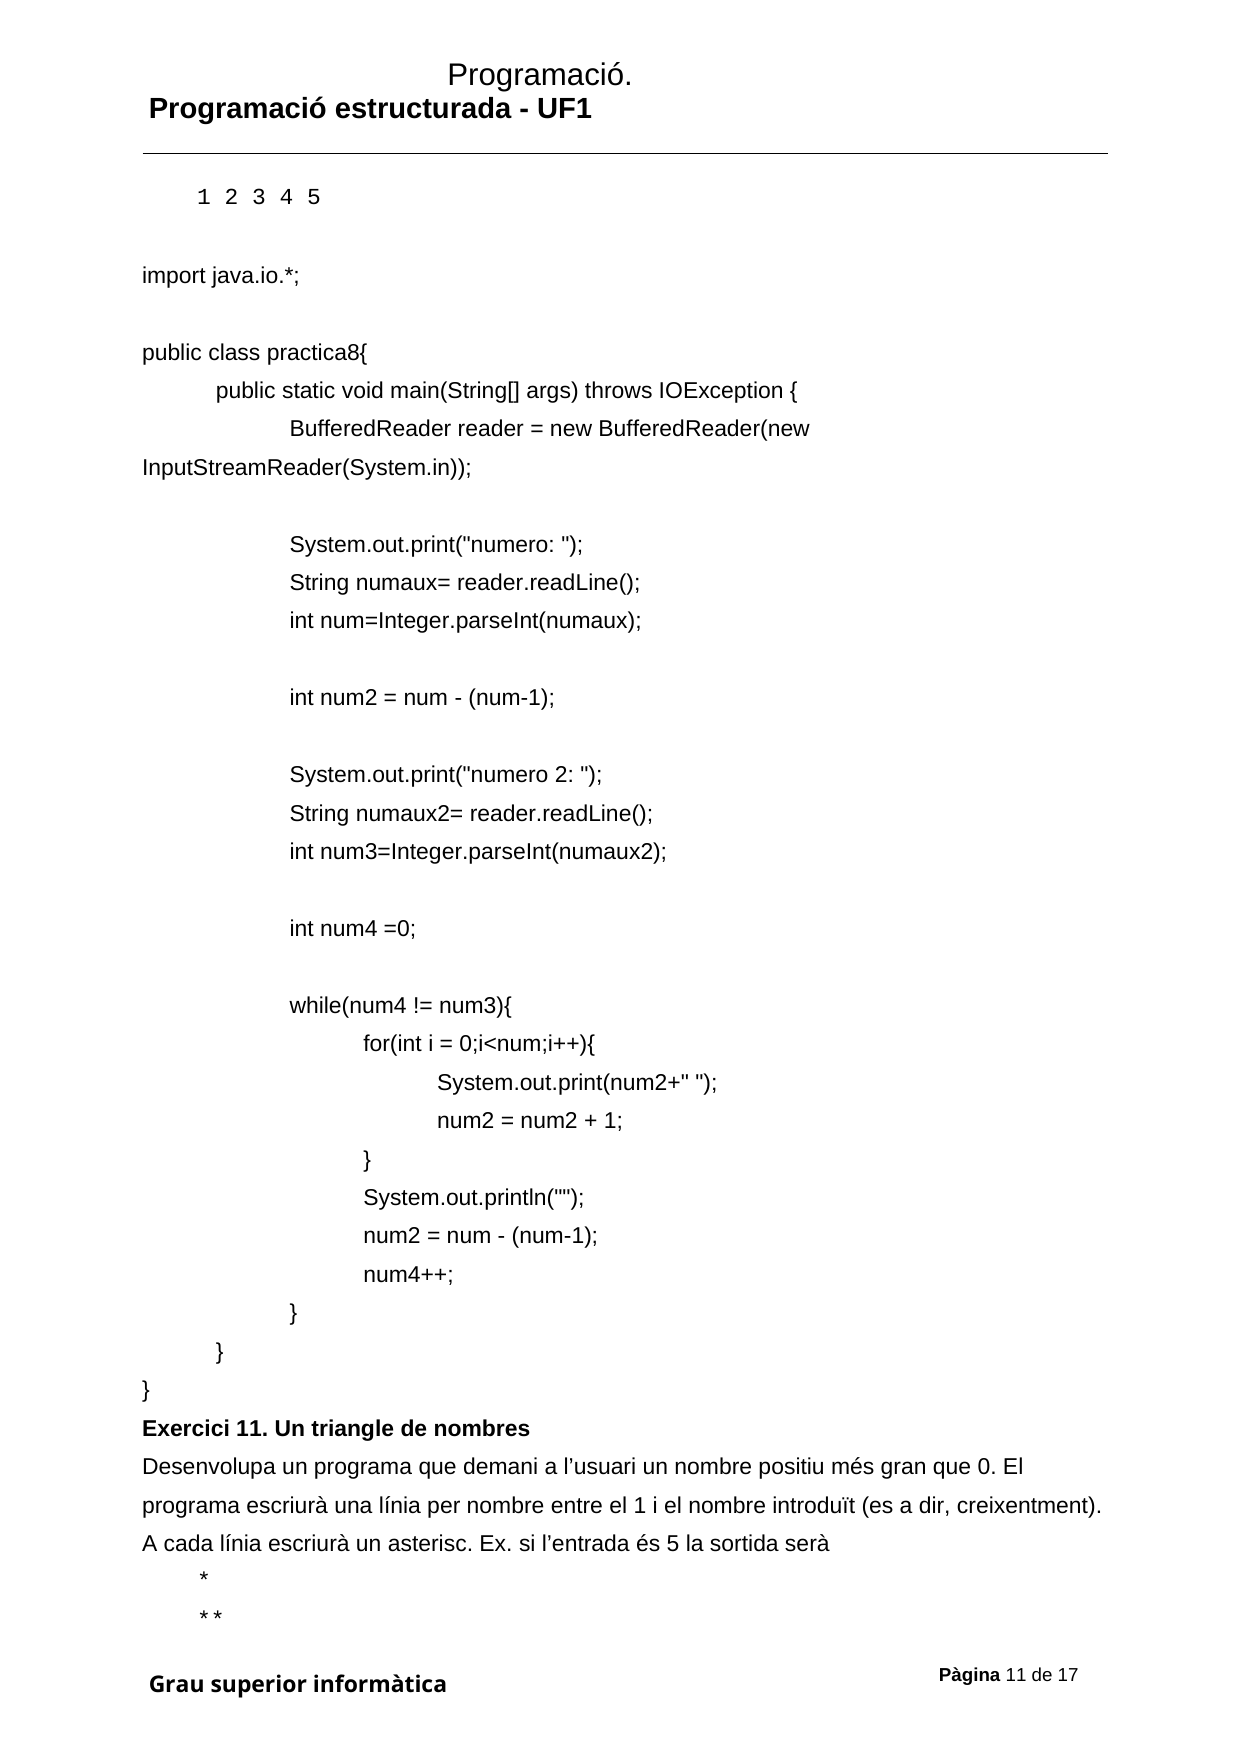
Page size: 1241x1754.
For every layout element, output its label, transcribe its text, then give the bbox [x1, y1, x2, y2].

text import java.io.*; [142, 262, 1107, 288]
text public static void main(String[] args) throws IOException { [142, 378, 1107, 403]
text Desenvolupa un programa que demani a l’usuari un nombre positiu més gran que 0. El programa escriurà una línia per nombre entre el 1 i el nombre introduït (es a dir, creixentment). A cada línia escriurà un asterisc. Ex. si l’entrada és 5 la sortida serà [142, 1454, 1107, 1556]
text num2 = num - (num-1); [142, 1223, 1107, 1249]
text * [142, 1569, 1107, 1595]
text String numaux= reader.readLine(); [142, 570, 1107, 595]
text System.out.print("numero: "); [142, 531, 1107, 557]
text } [142, 1300, 1107, 1326]
text int num2 = num - (num-1); [142, 685, 1107, 711]
text while(num4 != num3){ [142, 993, 1107, 1018]
text num4++; [142, 1262, 1107, 1287]
text } [142, 1377, 1107, 1403]
text } [142, 1146, 1107, 1172]
text System.out.println(""); [142, 1185, 1107, 1210]
text num2 = num2 + 1; [142, 1108, 1107, 1133]
text BufferedReader reader = new BufferedReader(new InputStreamReader(System.in)); [142, 416, 1107, 480]
text int num3=Integer.parseInt(numaux2); [142, 839, 1107, 864]
text int num=Integer.parseInt(numaux); [142, 608, 1107, 634]
text } [142, 1338, 1107, 1364]
text public class practica8{ [142, 339, 1107, 365]
text System.out.print(num2+" "); [142, 1069, 1107, 1095]
text Exercici 11. Un triangle de nombres [142, 1415, 1107, 1441]
text 1 2 3 4 5 [142, 185, 1107, 211]
text int num4 =0; [142, 916, 1107, 941]
text System.out.print("numero 2: "); [142, 762, 1107, 788]
text String numaux2= reader.readLine(); [142, 800, 1107, 826]
text ** [142, 1608, 1107, 1634]
text for(int i = 0;i<num;i++){ [142, 1031, 1107, 1057]
